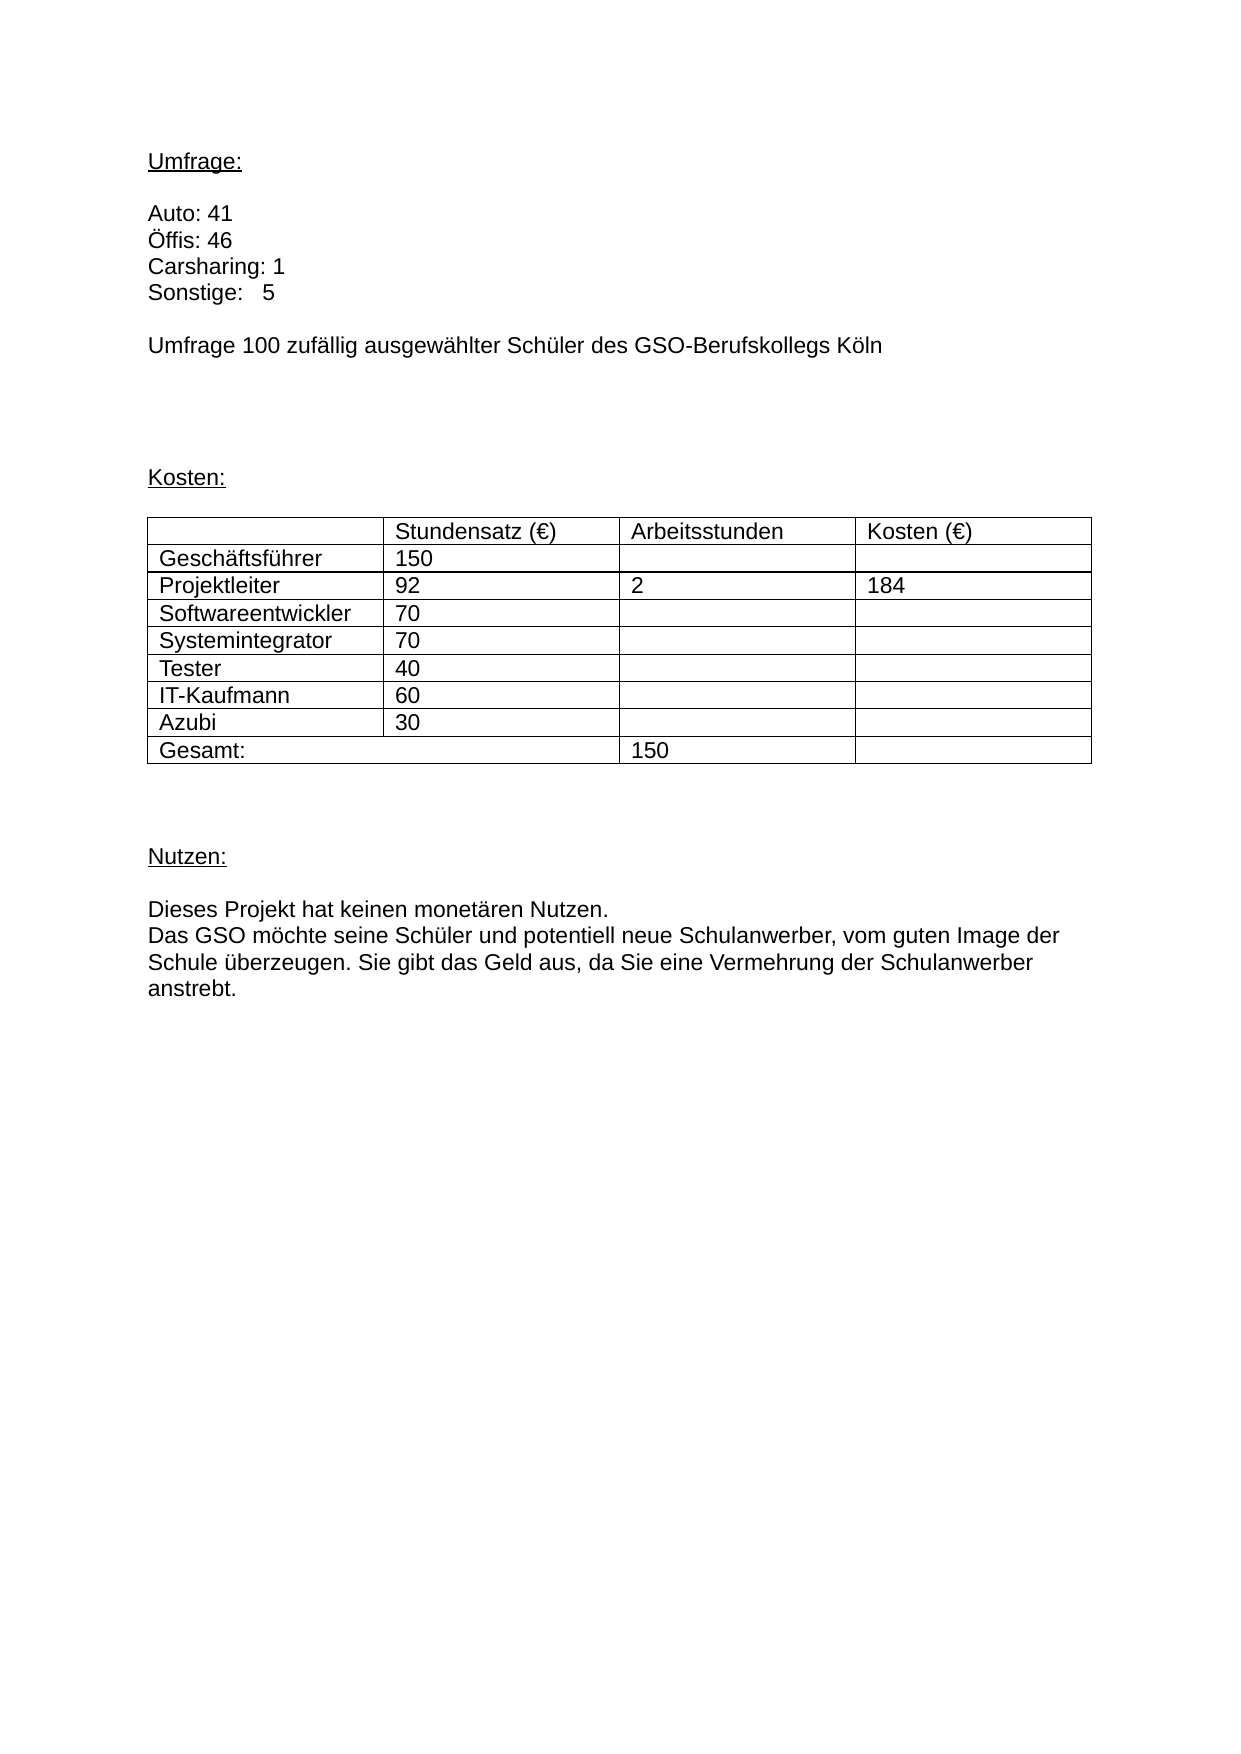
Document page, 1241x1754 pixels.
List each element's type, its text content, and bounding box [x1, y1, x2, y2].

table_cell Azubi [148, 709, 383, 736]
table_cell Tester [148, 655, 383, 681]
table_cell [856, 709, 1091, 736]
table_cell 2 [620, 573, 855, 599]
table_cell 92 [384, 573, 619, 599]
text Umfrage 100 zufällig ausgewählter Schüler des GSO-Berufskollegs Köln [148, 332, 1093, 358]
table_cell Projektleiter [148, 573, 383, 599]
table_cell [620, 627, 855, 653]
table_cell 60 [384, 682, 619, 708]
text Umfrage: [148, 148, 1093, 174]
text Auto: 41 [148, 200, 1093, 227]
table_cell 30 [384, 709, 619, 736]
table_header Stundensatz (€) [384, 518, 619, 544]
table_cell [856, 627, 1091, 653]
table_cell [856, 737, 1091, 763]
table_cell [856, 655, 1091, 681]
text Nutzen: [148, 843, 1093, 869]
table_header Arbeitsstunden [620, 518, 855, 544]
table_header Kosten (€) [856, 518, 1091, 544]
table_cell 70 [384, 627, 619, 653]
table_cell Gesamt: [148, 737, 619, 763]
table_cell 150 [384, 545, 619, 571]
text Öffis: 46 [148, 227, 1093, 253]
table_cell [620, 709, 855, 736]
table_cell 70 [384, 600, 619, 626]
table_cell Geschäftsführer [148, 545, 383, 571]
table_cell IT-Kaufmann [148, 682, 383, 708]
table_cell [620, 655, 855, 681]
table_cell [856, 682, 1091, 708]
table_cell 184 [856, 573, 1091, 599]
table_cell [620, 545, 855, 571]
table_cell Systemintegrator [148, 627, 383, 653]
table_cell [620, 600, 855, 626]
table_header [148, 518, 383, 544]
table_cell Softwareentwickler [148, 600, 383, 626]
table_cell [620, 682, 855, 708]
table_cell [856, 600, 1091, 626]
text Kosten: [148, 464, 1093, 490]
text Sonstige: 5 [148, 279, 1093, 306]
text Carsharing: 1 [148, 253, 1093, 279]
table_cell 150 [620, 737, 855, 763]
text Dieses Projekt hat keinen monetären Nutzen. Das GSO möchte seine Schüler und potentiell neue Schulanwerber, vom guten Image der Schule überzeugen. Sie gibt das Geld aus, da Sie eine Vermehrung der Schulanwerber anstrebt. [148, 896, 1093, 1001]
table_cell 40 [384, 655, 619, 681]
table_cell [856, 545, 1091, 571]
